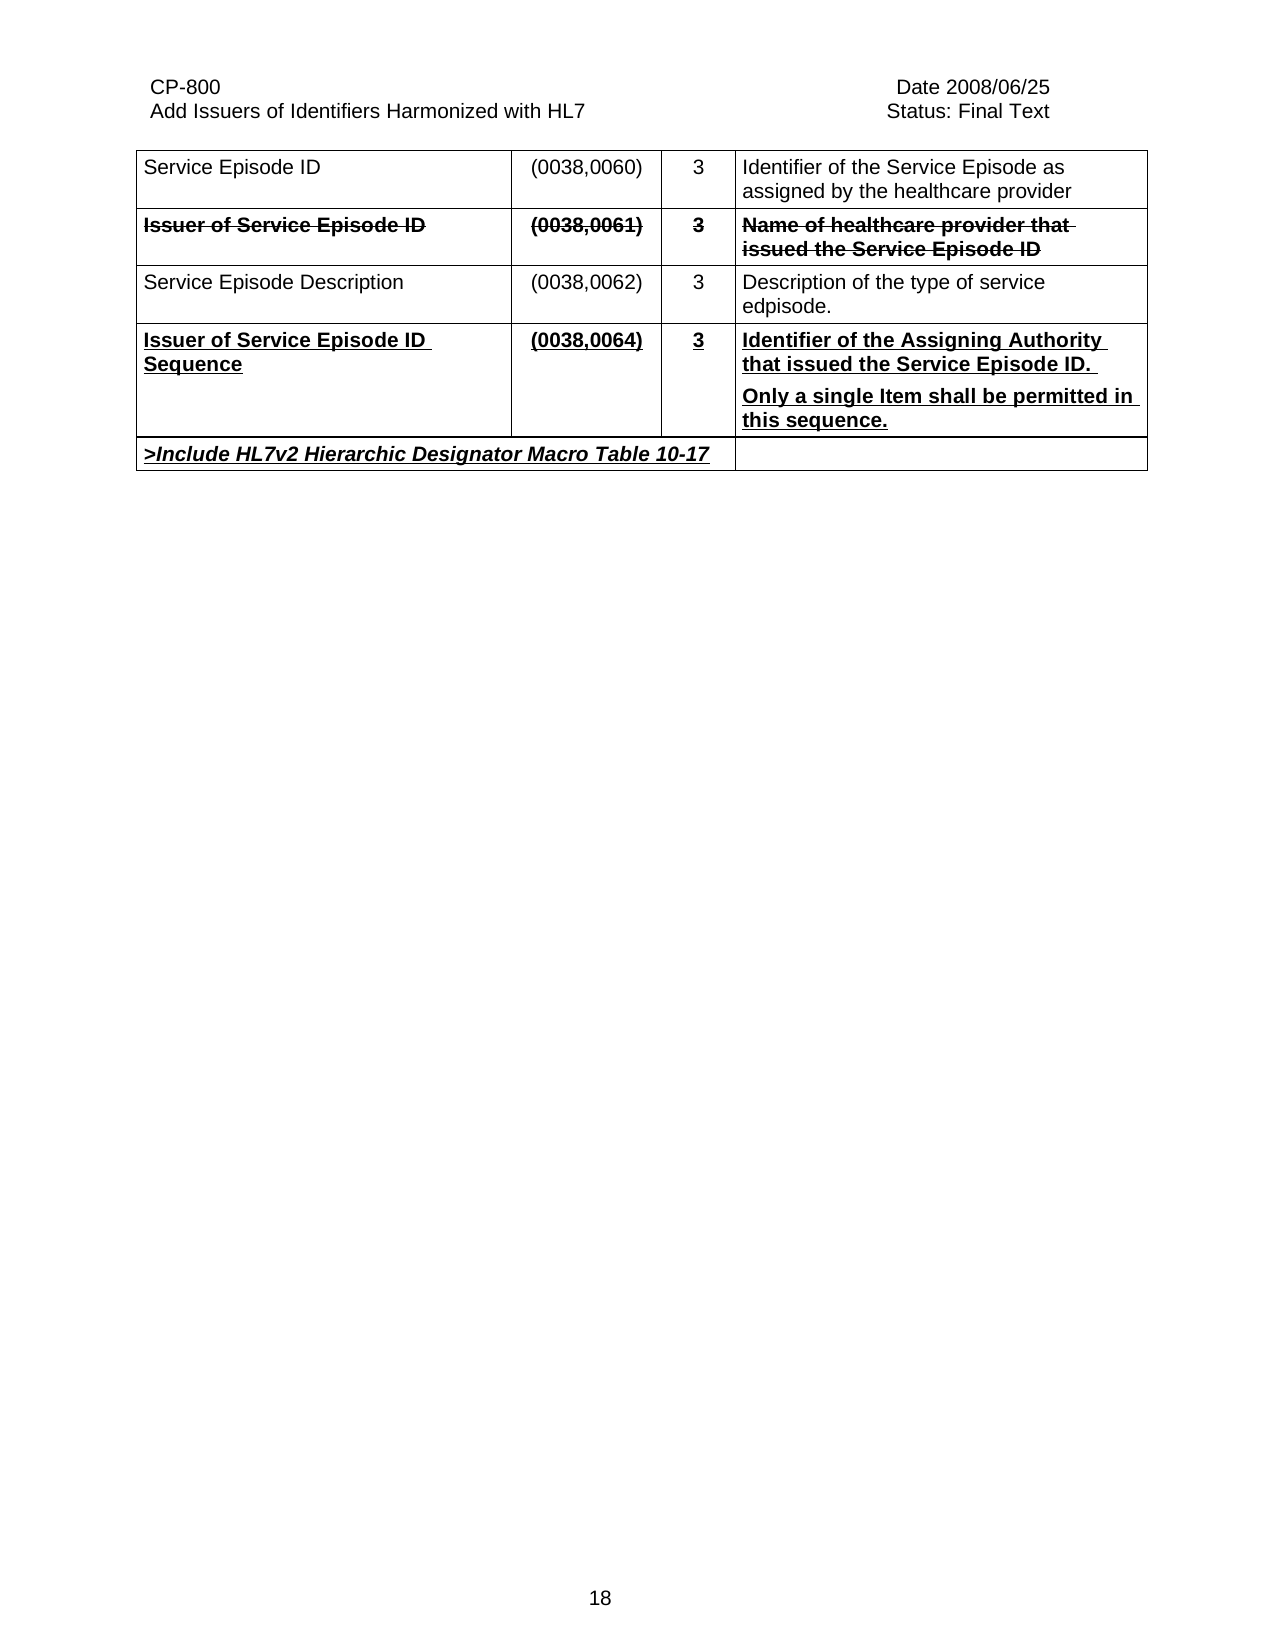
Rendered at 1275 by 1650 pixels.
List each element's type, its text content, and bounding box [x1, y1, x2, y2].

table_cell Name of healthcare provider that issued the Service Episode ID [736, 209, 1147, 265]
table_cell Description of the type of service edpisode. [736, 266, 1147, 322]
table_cell Issuer of Service Episode ID Sequence [137, 324, 511, 436]
table_cell 3 [662, 266, 735, 322]
table_cell (0038,0064) [512, 324, 661, 436]
table_cell Identifier of the Service Episode as assigned by the healthcare provider [736, 151, 1147, 207]
table_cell (0038,0060) [512, 151, 661, 207]
table_cell 3 [662, 209, 735, 265]
table_cell 3 [662, 151, 735, 207]
table_cell Service Episode Description [137, 266, 511, 322]
table_cell >Include HL7v2 Hierarchic Designator Macro Table 10-17 [137, 438, 735, 470]
table_cell Identifier of the Assigning Authority that issued the Service Episode ID. Only a single Item shall be permitted in this sequence. [736, 324, 1147, 436]
table_cell Issuer of Service Episode ID [137, 209, 511, 265]
table_cell [736, 438, 1147, 470]
table_cell (0038,0062) [512, 266, 661, 322]
table_cell Service Episode ID [137, 151, 511, 207]
table_cell 3 [662, 324, 735, 436]
table_cell (0038,0061) [512, 209, 661, 265]
